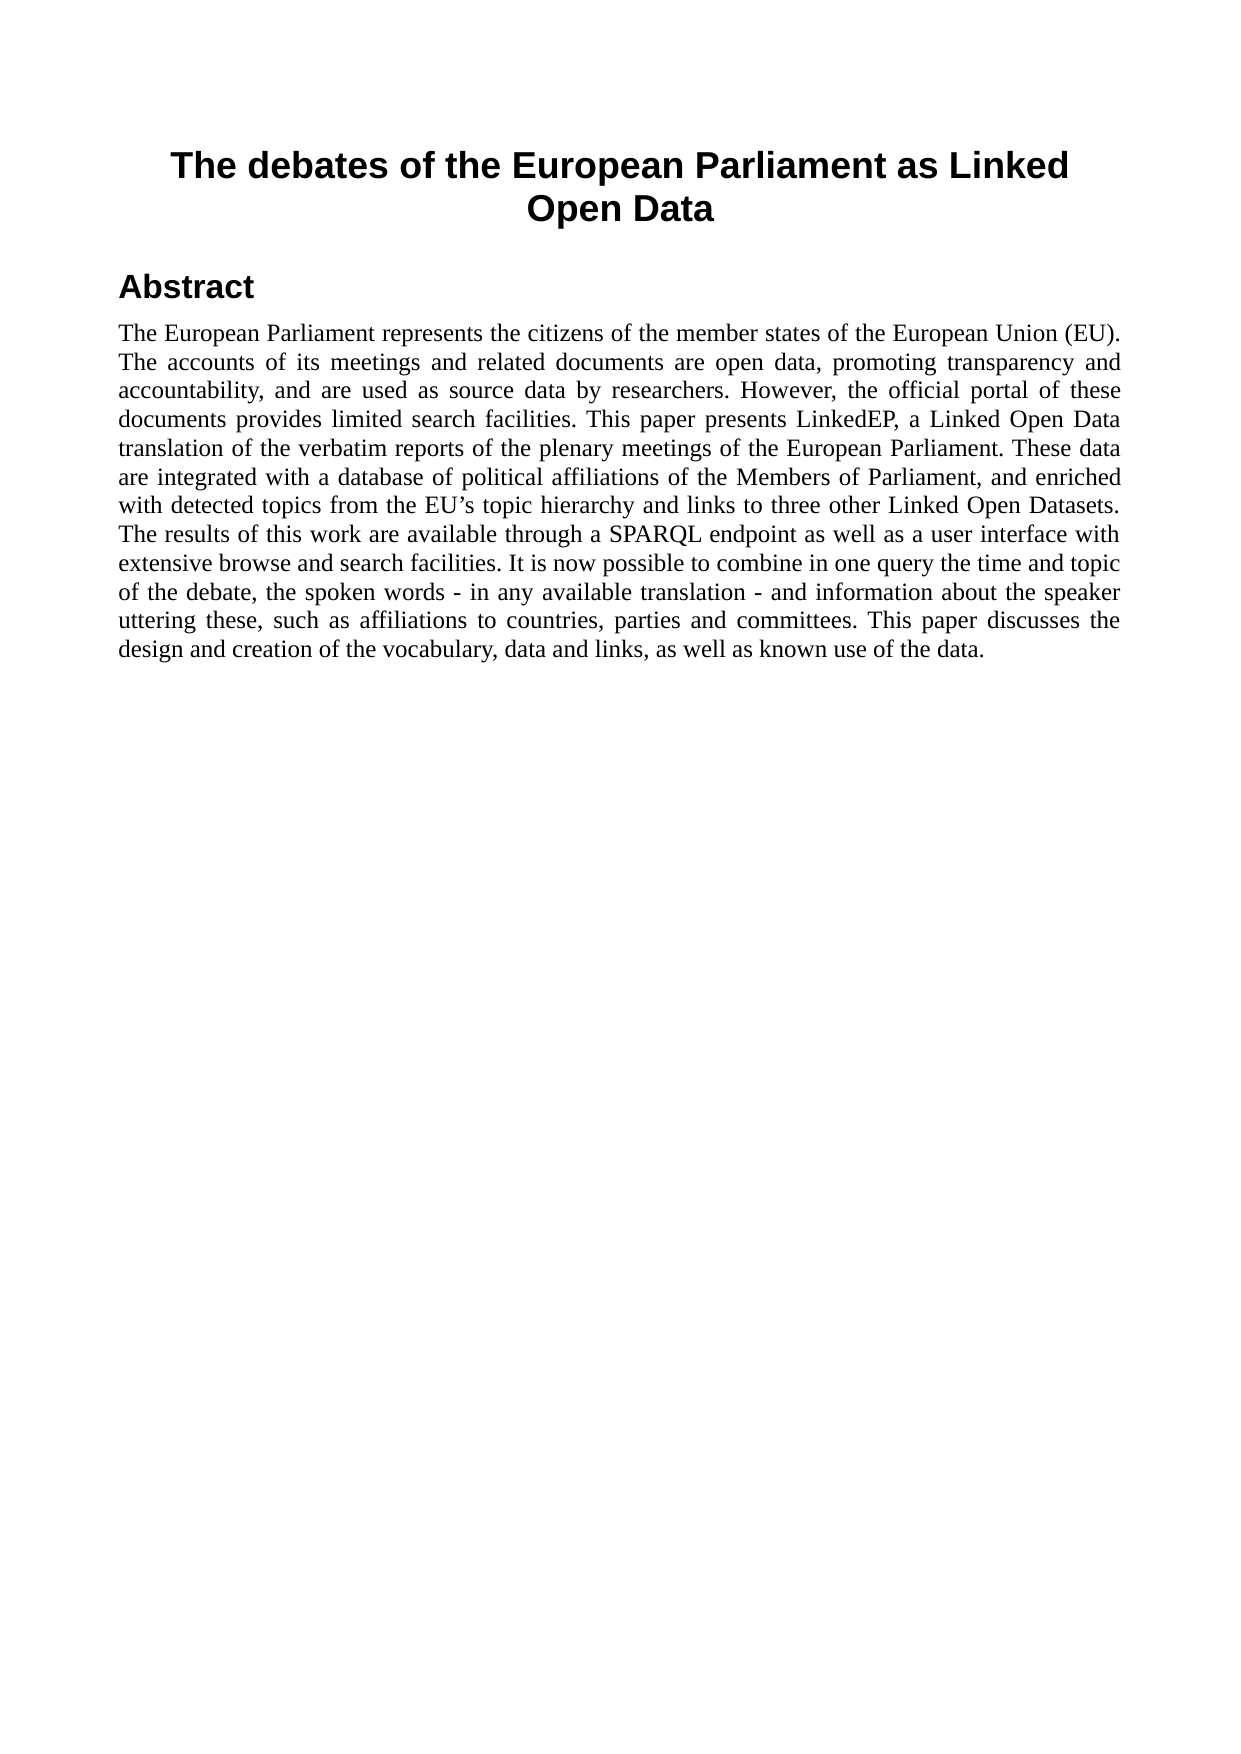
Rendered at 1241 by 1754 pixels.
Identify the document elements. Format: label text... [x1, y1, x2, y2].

subtitle Abstract [118, 267, 1122, 306]
text The European Parliament represents the citizens of the member states of the European Union (EU). The accounts of its meetings and related documents are open data, promoting transparency and accountability, and are used as source data by researchers. However, the official portal of these documents provides limited search facilities. This paper presents LinkedEP, a Linked Open Data translation of the verbatim reports of the plenary meetings of the European Parliament. These data are integrated with a database of political affiliations of the Members of Parliament, and enriched with detected topics from the EU’s topic hierarchy and links to three other Linked Open Datasets. The results of this work are available through a SPARQL endpoint as well as a user interface with extensive browse and search facilities. It is now possible to combine in one query the time and topic of the debate, the spoken words - in any available translation - and information about the speaker uttering these, such as affiliations to countries, parties and committees. This paper discusses the design and creation of the vocabulary, data and links, as well as known use of the data. [118, 318, 1122, 663]
title The debates of the European Parliament as Linked Open Data [118, 143, 1122, 229]
